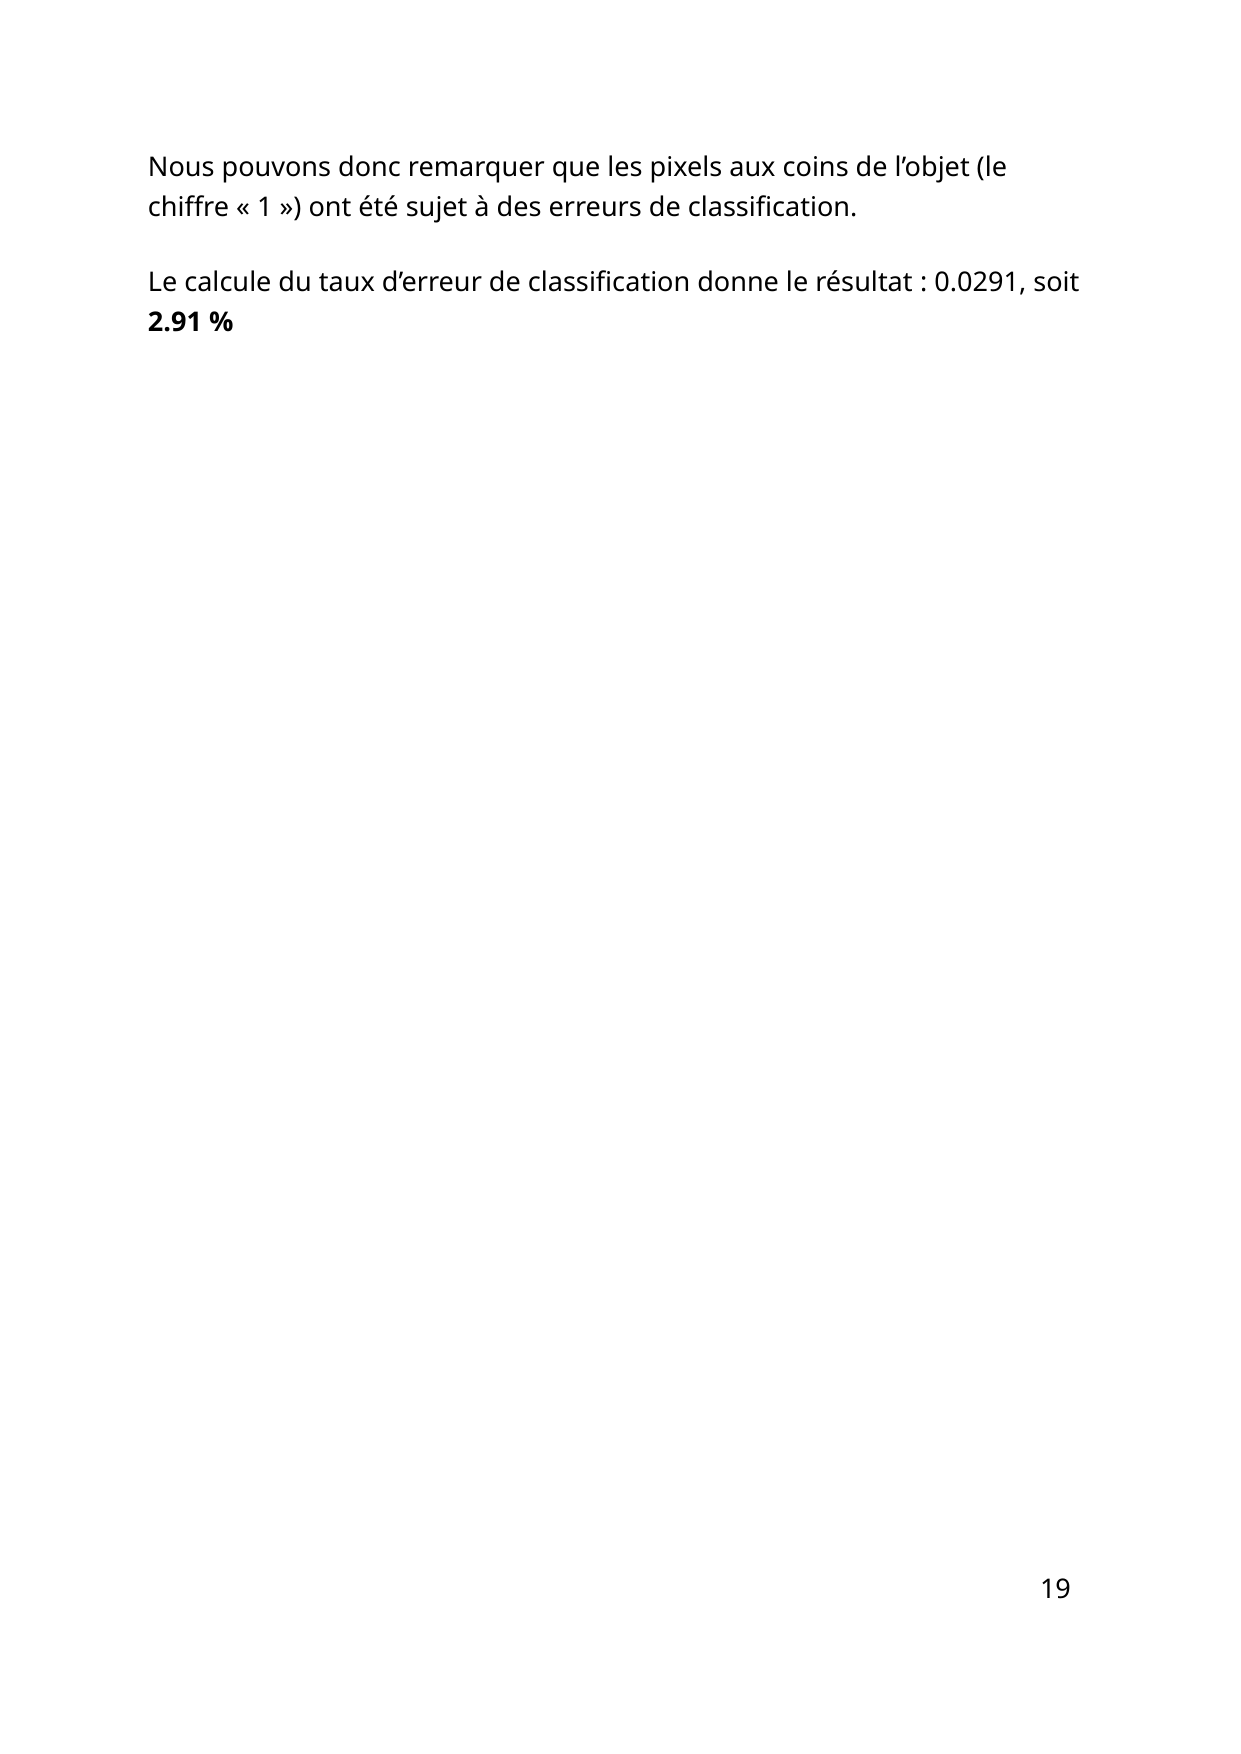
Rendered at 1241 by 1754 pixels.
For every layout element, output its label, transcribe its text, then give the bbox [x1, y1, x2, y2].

text Le calcule du taux d’erreur de classification donne le résultat : 0.0291, soit 2.91 % [148, 263, 1093, 339]
text Nous pouvons donc remarquer que les pixels aux coins de l’objet (le chiffre « 1 ») ont été sujet à des erreurs de classification. [148, 148, 1093, 224]
